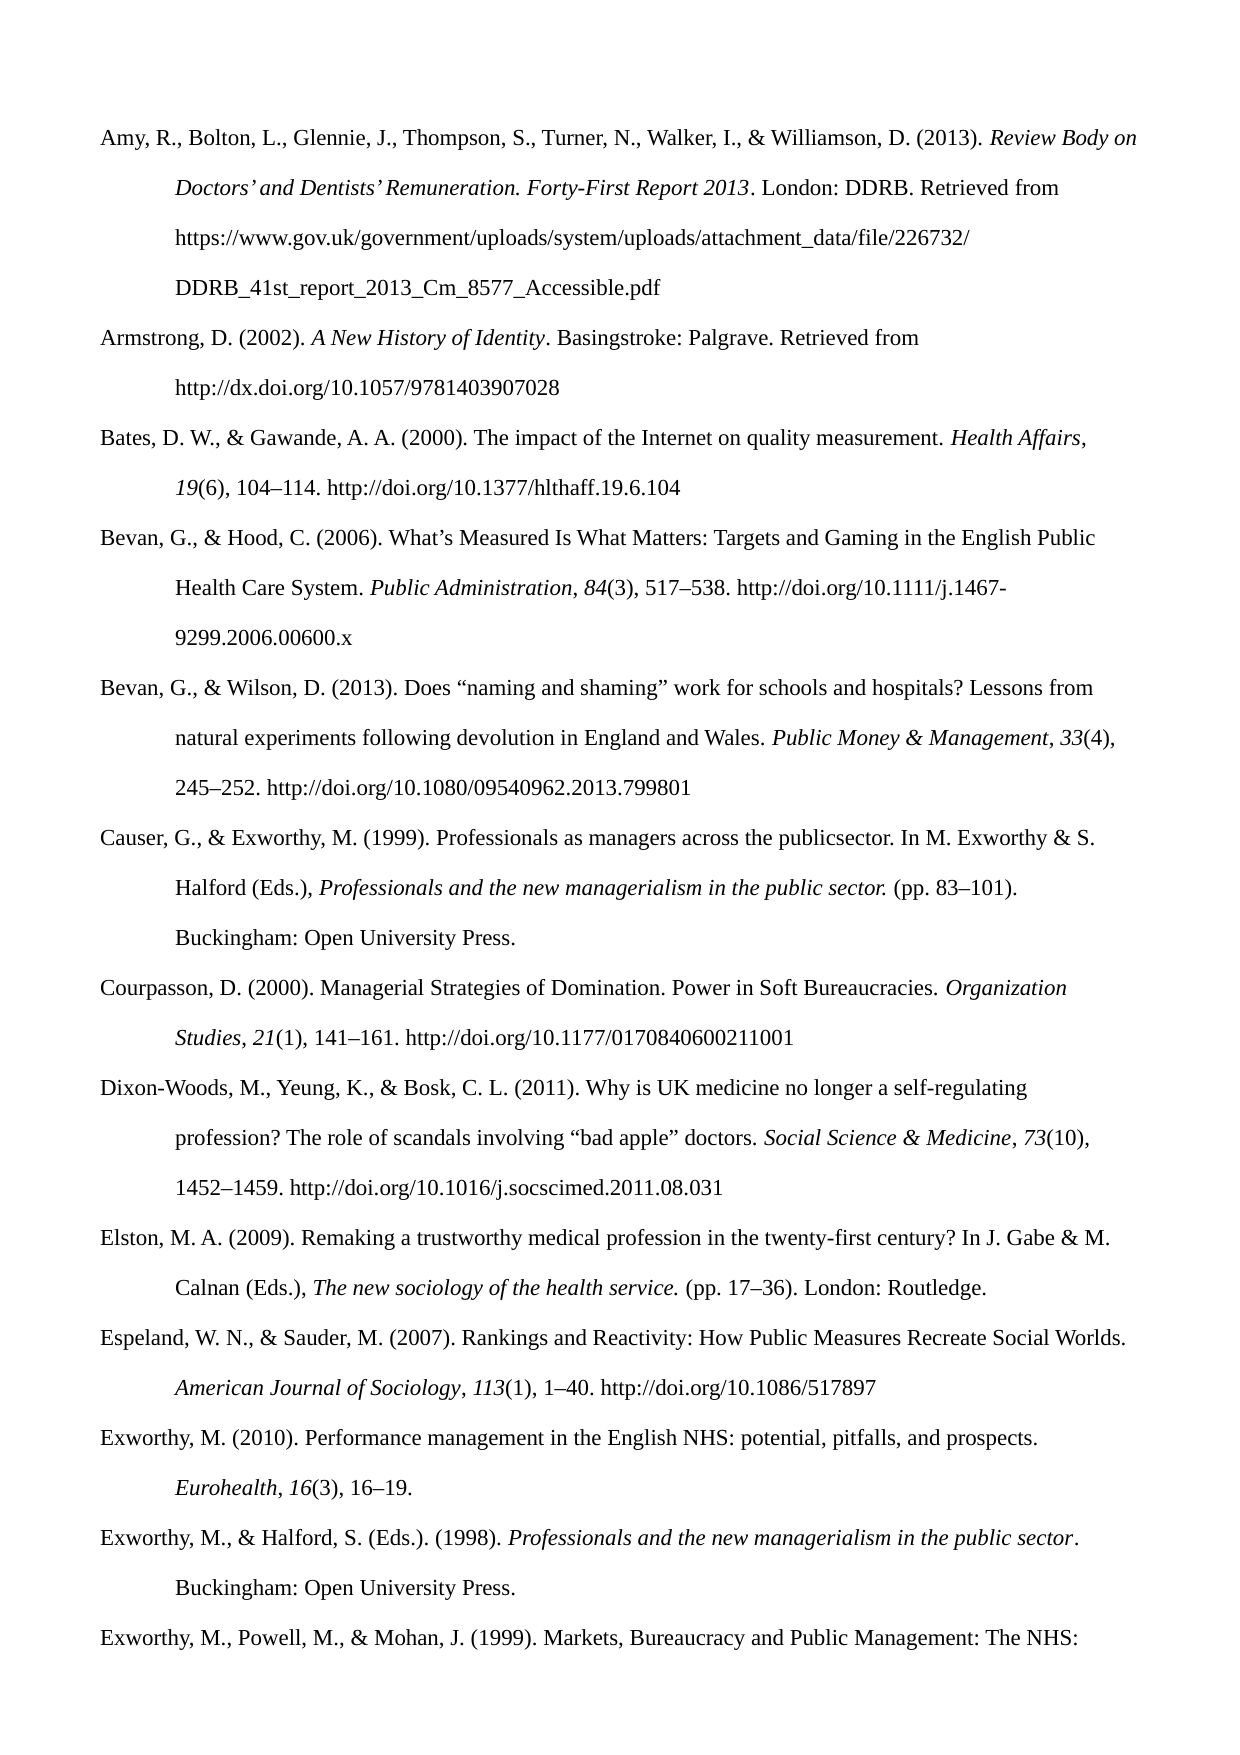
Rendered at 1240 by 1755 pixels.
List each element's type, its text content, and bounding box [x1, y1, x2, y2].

text Bates, D. W., & Gawande, A. A. (2000). The impact of the Internet on quality measurement. Health Affairs, 19(6), 104–114. http://doi.org/10.1377/hlthaff.19.6.104 [100, 400, 1139, 500]
text Bevan, G., & Wilson, D. (2013). Does “naming and shaming” work for schools and hospitals? Lessons from natural experiments following devolution in England and Wales. Public Money & Management, 33(4), 245–252. http://doi.org/10.1080/09540962.2013.799801 [100, 650, 1139, 800]
text Exworthy, M., Powell, M., & Mohan, J. (1999). Markets, Bureaucracy and Public Management: The NHS: [100, 1600, 1139, 1650]
text Exworthy, M., & Halford, S. (Eds.). (1998). Professionals and the new managerialism in the public sector. Buckingham: Open University Press. [100, 1500, 1139, 1600]
text Dixon-Woods, M., Yeung, K., & Bosk, C. L. (2011). Why is UK medicine no longer a self-regulating profession? The role of scandals involving “bad apple” doctors. Social Science & Medicine, 73(10), 1452–1459. http://doi.org/10.1016/j.socscimed.2011.08.031 [100, 1050, 1139, 1200]
text Causer, G., & Exworthy, M. (1999). Professionals as managers across the publicsector. In M. Exworthy & S. Halford (Eds.), Professionals and the new managerialism in the public sector. (pp. 83–101). Buckingham: Open University Press. [100, 800, 1139, 950]
text Bevan, G., & Hood, C. (2006). What’s Measured Is What Matters: Targets and Gaming in the English Public Health Care System. Public Administration, 84(3), 517–538. http://doi.org/10.1111/j.1467-9299.2006.00600.x [100, 500, 1139, 650]
text Exworthy, M. (2010). Performance management in the English NHS: potential, pitfalls, and prospects. Eurohealth, 16(3), 16–19. [100, 1400, 1139, 1500]
text Elston, M. A. (2009). Remaking a trustworthy medical profession in the twenty-first century? In J. Gabe & M. Calnan (Eds.), The new sociology of the health service. (pp. 17–36). London: Routledge. [100, 1200, 1139, 1300]
text Courpasson, D. (2000). Managerial Strategies of Domination. Power in Soft Bureaucracies. Organization Studies, 21(1), 141–161. http://doi.org/10.1177/0170840600211001 [100, 950, 1139, 1050]
text Amy, R., Bolton, L., Glennie, J., Thompson, S., Turner, N., Walker, I., & Williamson, D. (2013). Review Body on Doctors’ and Dentists’ Remuneration. Forty-First Report 2013. London: DDRB. Retrieved from https://www.gov.uk/government/uploads/system/uploads/attachment_data/file/226732/DDRB_41st_report_2013_Cm_8577_Accessible.pdf [100, 100, 1139, 300]
text Espeland, W. N., & Sauder, M. (2007). Rankings and Reactivity: How Public Measures Recreate Social Worlds. American Journal of Sociology, 113(1), 1–40. http://doi.org/10.1086/517897 [100, 1300, 1139, 1400]
text Armstrong, D. (2002). A New History of Identity. Basingstroke: Palgrave. Retrieved from http://dx.doi.org/10.1057/9781403907028 [100, 300, 1139, 400]
